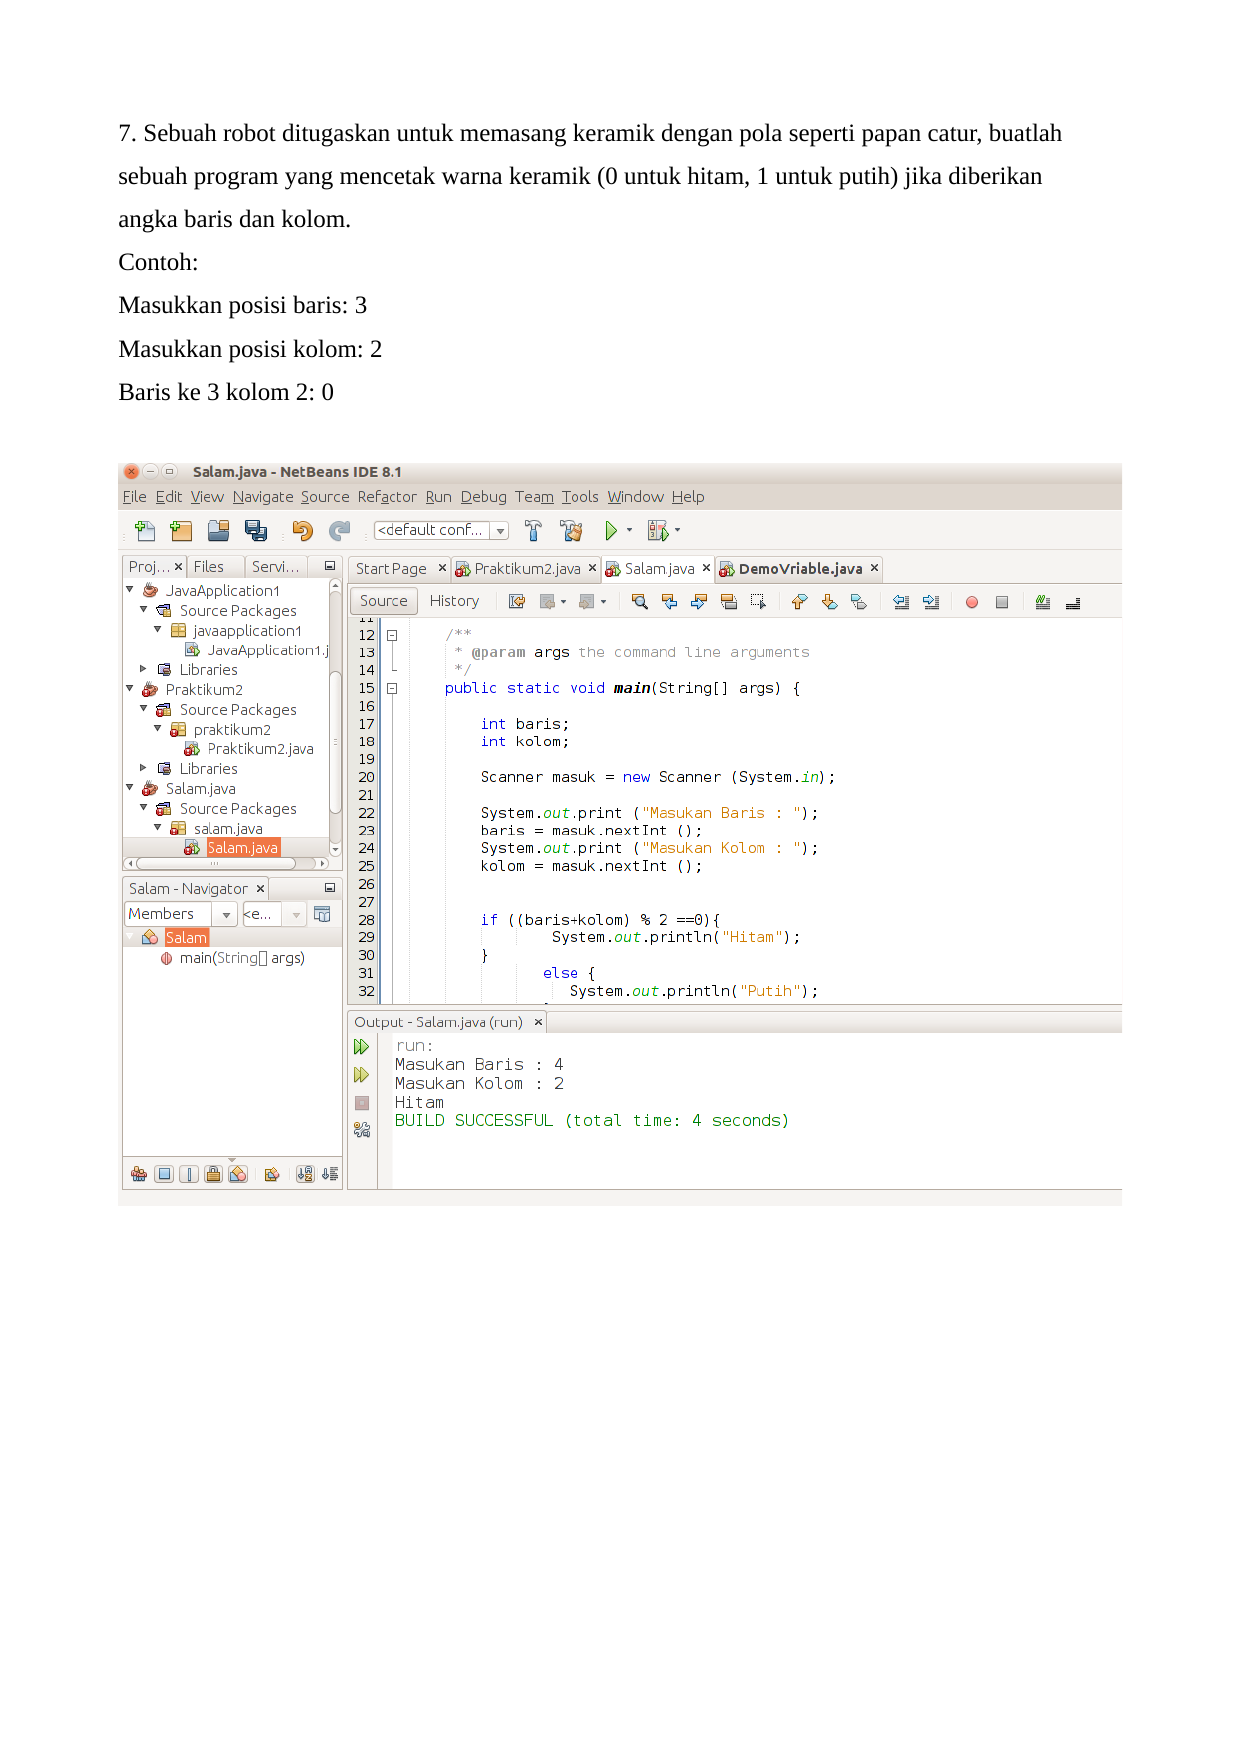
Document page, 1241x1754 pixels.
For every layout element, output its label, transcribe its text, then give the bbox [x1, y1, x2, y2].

picture [118, 463, 1123, 1206]
text angka baris dan kolom. [118, 204, 1122, 233]
text Masukkan posisi baris: 3 [118, 291, 1122, 319]
text 7. Sebuah robot ditugaskan untuk memasang keramik dengan pola seperti papan catur, buatlah [118, 118, 1122, 147]
text Baris ke 3 kolom 2: 0 [118, 377, 1122, 406]
text Masukkan posisi kolom: 2 [118, 334, 1122, 362]
text Contoh: [118, 247, 1122, 276]
text sebuah program yang mencetak warna keramik (0 untuk hitam, 1 untuk putih) jika diberikan [118, 161, 1122, 190]
